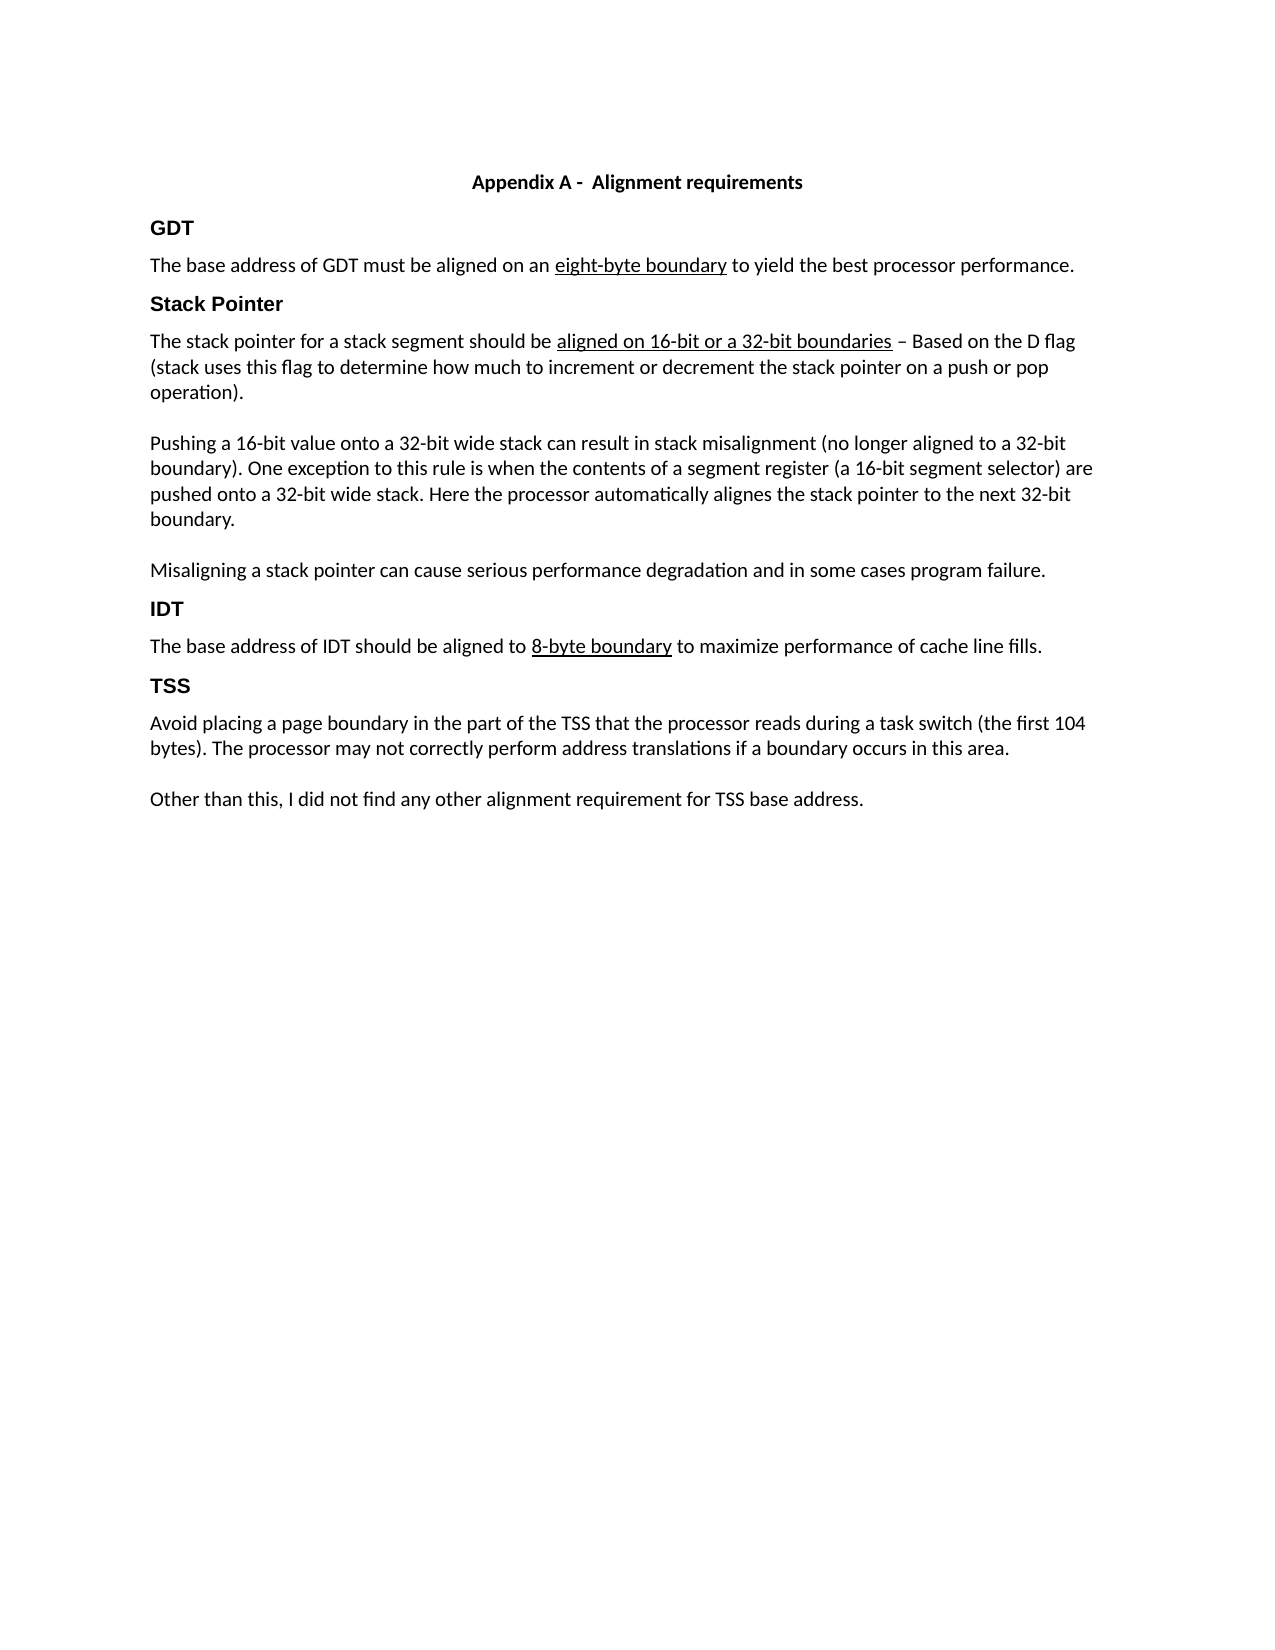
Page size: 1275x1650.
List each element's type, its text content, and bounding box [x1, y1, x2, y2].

text Pushing a 16-bit value onto a 32-bit wide stack can result in stack misalignment (no longer aligned to a 32-bit boundary). One exception to this rule is when the contents of a segment register (a 16-bit segment selector) are pushed onto a 32-bit wide stack. Here the processor automatically alignes the stack pointer to the next 32-bit boundary. [150, 430, 1125, 532]
text The base address of IDT should be aligned to 8-byte boundary to maximize performance of cache line fills. [150, 634, 1125, 659]
subtitle IDT [150, 597, 1125, 621]
text The base address of GDT must be aligned on an eight-byte boundary to yield the best processor performance. [150, 252, 1125, 277]
text Misaligning a stack pointer can cause serious performance degradation and in some cases program failure. [150, 557, 1125, 583]
text The stack pointer for a stack segment should be aligned on 16-bit or a 32-bit boundaries – Based on the D flag (stack uses this flag to determine how much to increment or decrement the stack pointer on a push or pop operation). [150, 328, 1125, 405]
text Other than this, I did not find any other alignment requirement for TSS base address. [150, 786, 1125, 812]
subtitle Stack Pointer [150, 292, 1125, 316]
subtitle TSS [150, 674, 1125, 698]
subtitle GDT [150, 216, 1125, 239]
subtitle Appendix A - Alignment requirements [150, 169, 1125, 194]
text Avoid placing a page boundary in the part of the TSS that the processor reads during a task switch (the first 104 bytes). The processor may not correctly perform address translations if a boundary occurs in this area. [150, 710, 1125, 761]
